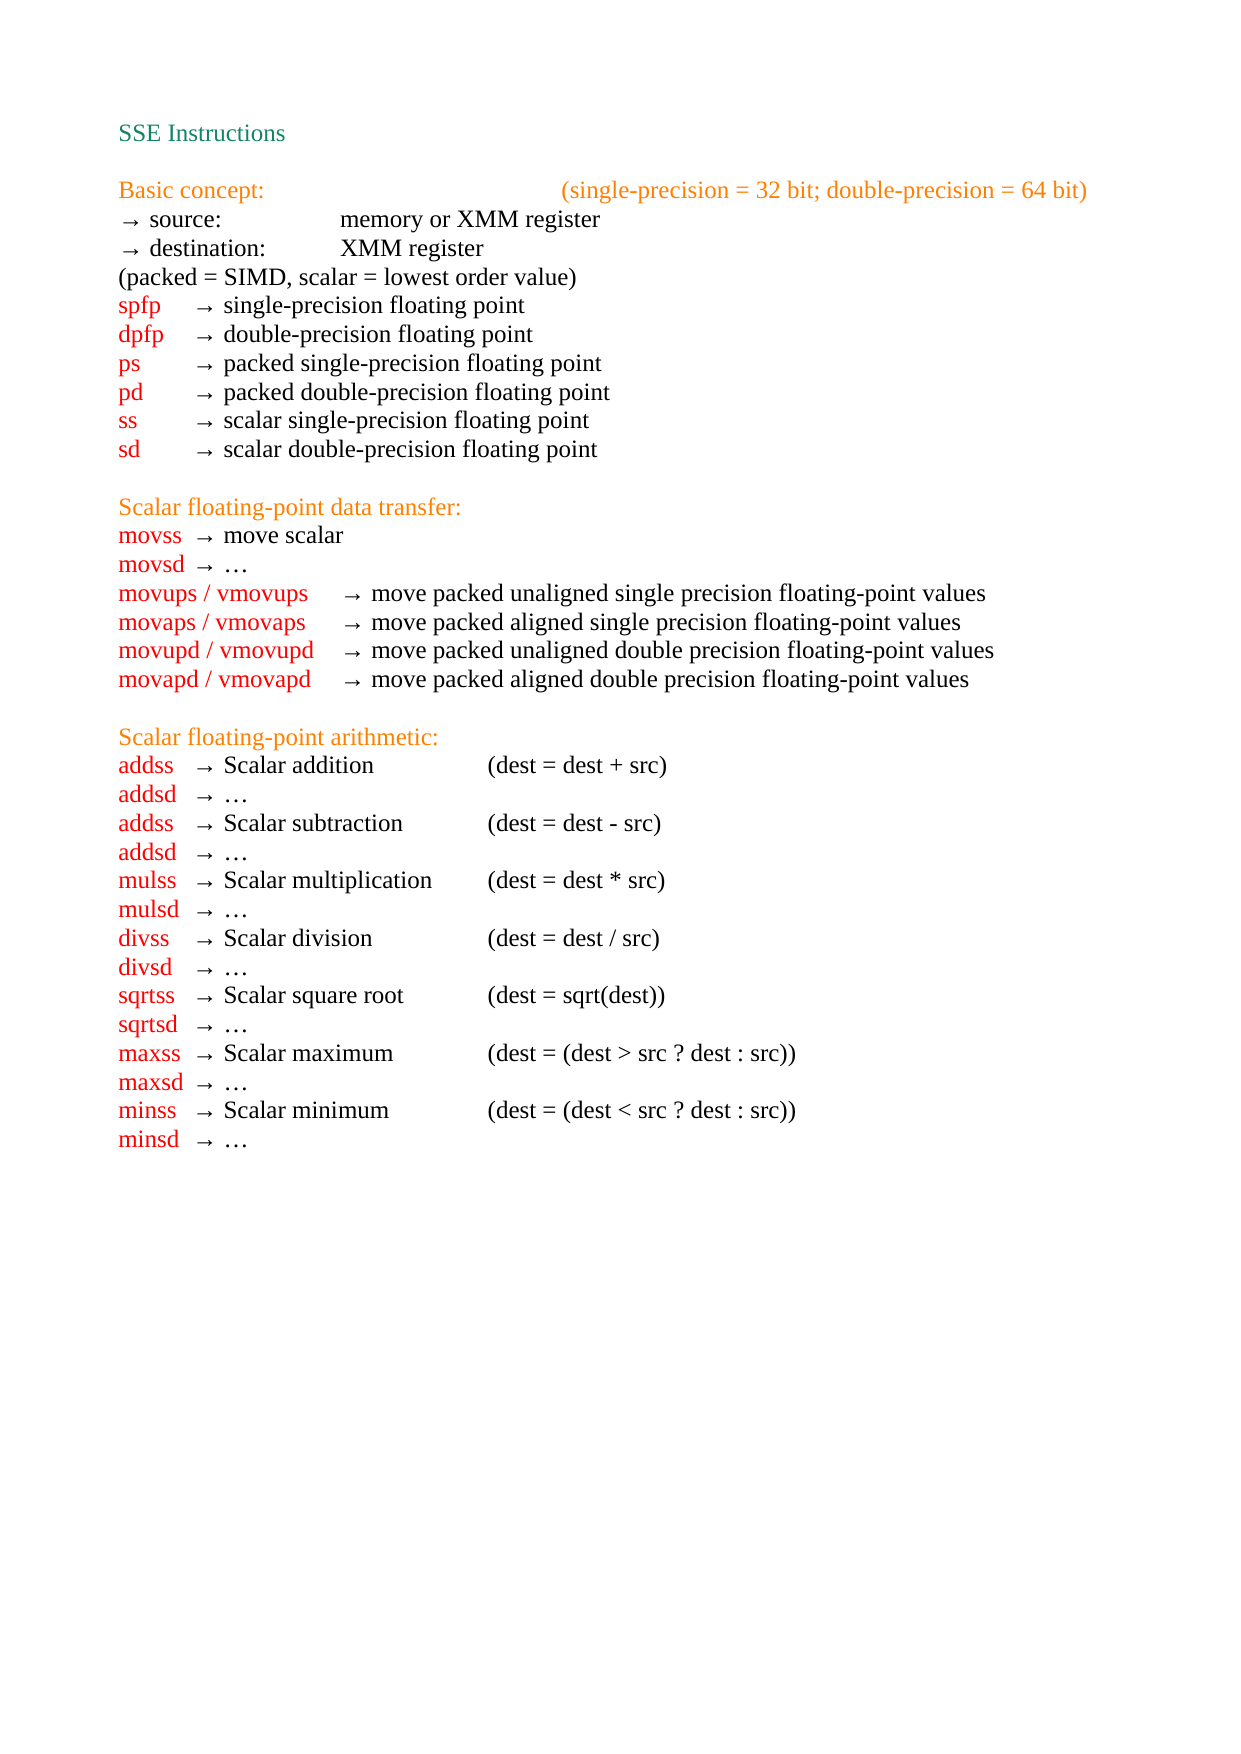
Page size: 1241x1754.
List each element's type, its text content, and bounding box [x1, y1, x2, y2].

text addsd → … [118, 837, 1122, 866]
text addss → Scalar subtraction (dest = dest - src) [118, 808, 1122, 837]
text divss → Scalar division (dest = dest / src) [118, 923, 1122, 952]
text mulss → Scalar multiplication (dest = dest * src) [118, 866, 1122, 894]
text Scalar floating-point data transfer: [118, 492, 1122, 521]
text (packed = SIMD, scalar = lowest order value) [118, 262, 1122, 291]
text Scalar floating-point arithmetic: [118, 722, 1122, 751]
text addsd → … [118, 779, 1122, 808]
text sd → scalar double-precision floating point [118, 434, 1122, 463]
text minss → Scalar minimum (dest = (dest < src ? dest : src)) [118, 1096, 1122, 1124]
text Basic concept: (single-precision = 32 bit; double-precision = 64 bit) [118, 176, 1122, 204]
text ss → scalar single-precision floating point [118, 406, 1122, 434]
text maxss → Scalar maximum (dest = (dest > src ? dest : src)) [118, 1038, 1122, 1067]
text sqrtsd → … [118, 1009, 1122, 1038]
text spfp → single-precision floating point [118, 291, 1122, 319]
text movsd → … [118, 549, 1122, 578]
text ps → packed single-precision floating point [118, 348, 1122, 377]
text movss → move scalar [118, 521, 1122, 549]
text movaps / vmovaps → move packed aligned single precision floating-point values [118, 607, 1122, 636]
text dpfp → double-precision floating point [118, 319, 1122, 348]
text mulsd → … [118, 894, 1122, 923]
text divsd → … [118, 952, 1122, 981]
text movupd / vmovupd → move packed unaligned double precision floating-point values [118, 636, 1122, 664]
text maxsd → … [118, 1067, 1122, 1096]
text SSE Instructions [118, 118, 1122, 147]
text movups / vmovups → move packed unaligned single precision floating-point values [118, 578, 1122, 607]
text sqrtss → Scalar square root (dest = sqrt(dest)) [118, 981, 1122, 1009]
text movapd / vmovapd → move packed aligned double precision floating-point values [118, 664, 1122, 693]
text → source: memory or XMM register [118, 204, 1122, 233]
text minsd → … [118, 1124, 1122, 1153]
text pd → packed double-precision floating point [118, 377, 1122, 406]
text → destination: XMM register [118, 233, 1122, 262]
text addss → Scalar addition (dest = dest + src) [118, 751, 1122, 779]
